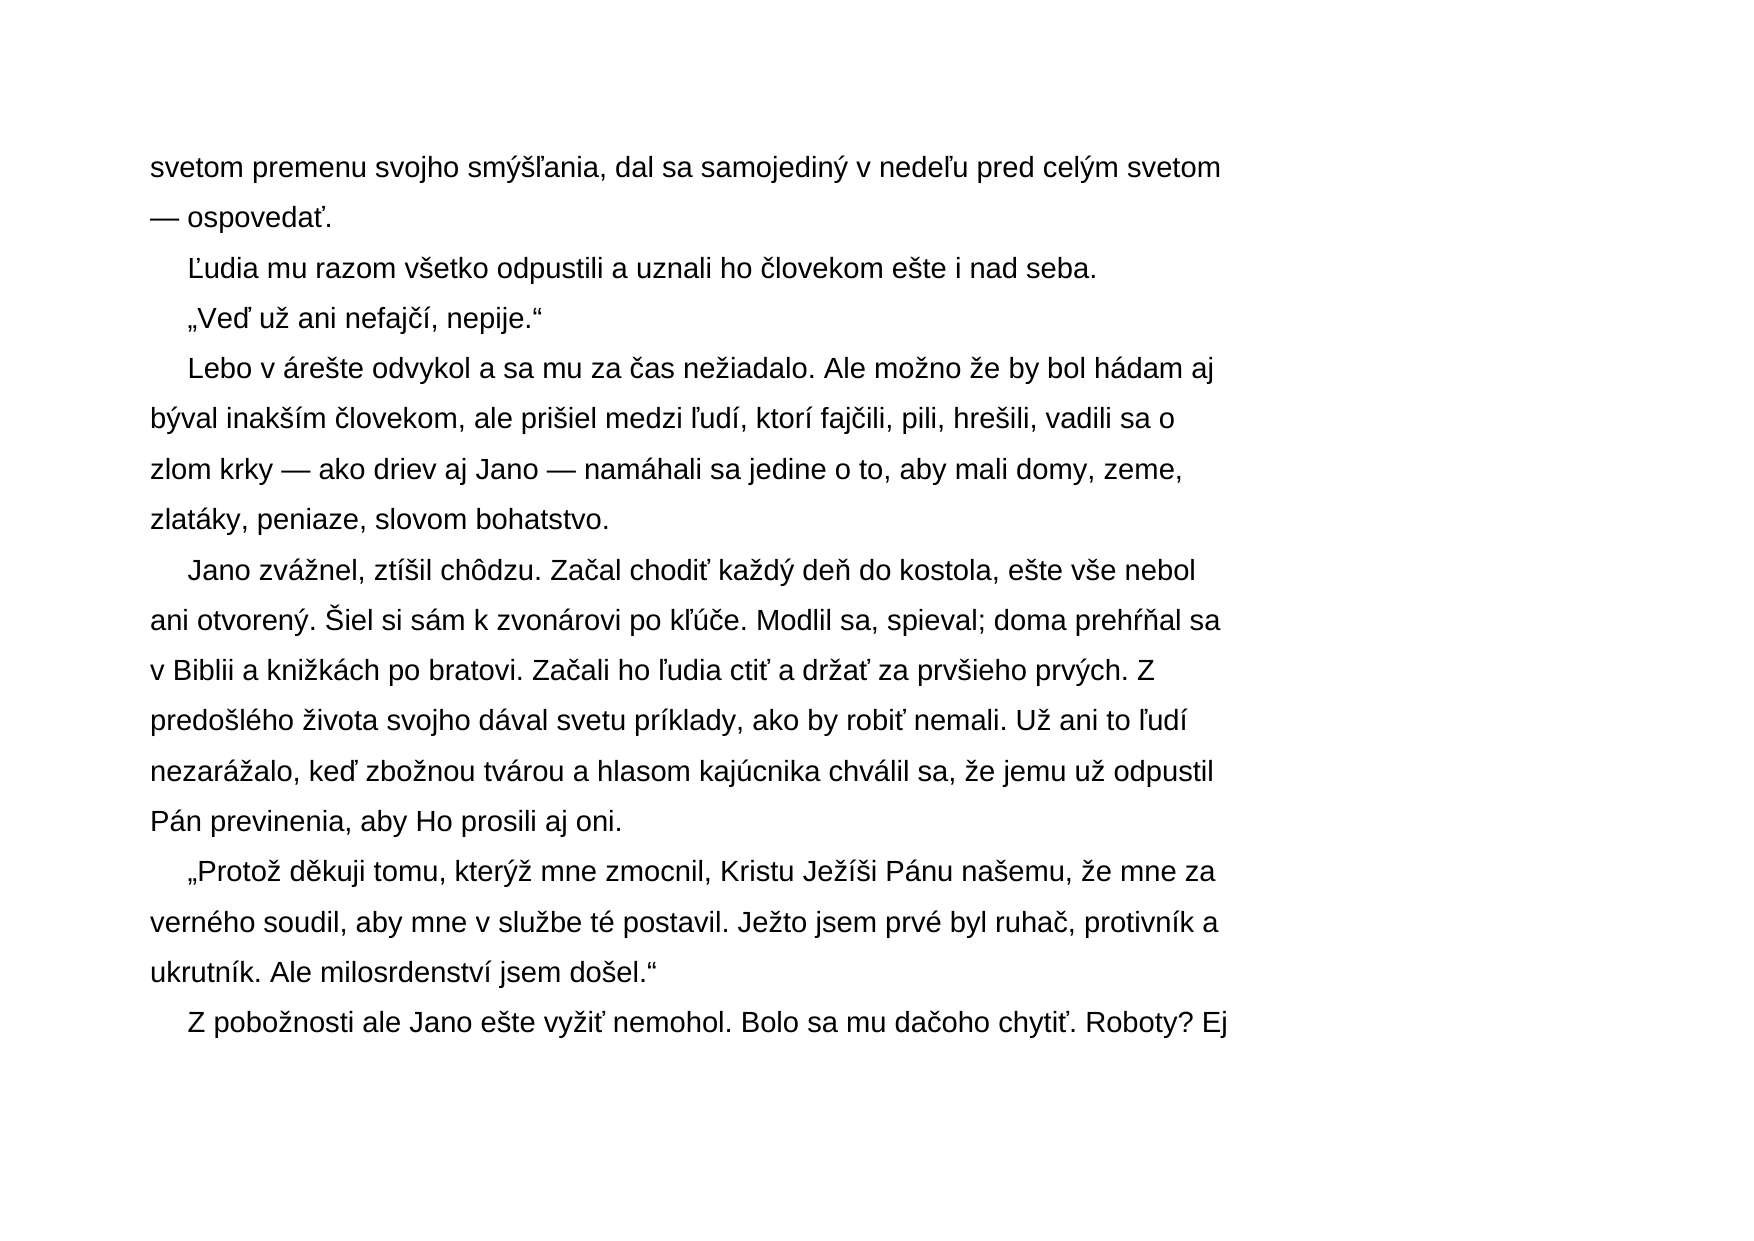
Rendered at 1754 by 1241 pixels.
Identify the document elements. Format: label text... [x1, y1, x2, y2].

text svetom premenu svojho smýšľania, dal sa samojediný v nedeľu pred celým svetom — ospovedať. [150, 150, 1242, 234]
text Jano zvážnel, ztíšil chôdzu. Začal chodiť každý deň do kostola, ešte vše nebol ani otvorený. Šiel si sám k zvonárovi po kľúče. Modlil sa, spieval; doma prehŕňal sa v Biblii a knižkách po bratovi. Začali ho ľudia ctiť a držať za prvšieho prvých. Z predošlého života svojho dával svetu príklady, ako by robiť nemali. Už ani to ľudí nezarážalo, keď zbožnou tvárou a hlasom kajúcnika chválil sa, že jemu už odpustil Pán previnenia, aby Ho prosili aj oni. [150, 552, 1242, 838]
text „Protož děkuji tomu, kterýž mne zmocnil, Kristu Ježíši Pánu našemu, že mne za verného soudil, aby mne v službe té postavil. Ježto jsem prvé byl ruhač, protivník a ukrutník. Ale milosrdenství jsem došel.“ [150, 854, 1242, 988]
text Ľudia mu razom všetko odpustili a uznali ho človekom ešte i nad seba. [150, 251, 1242, 284]
text „Veď už ani nefajčí, nepije.“ [150, 301, 1242, 334]
text Lebo v árešte odvykol a sa mu za čas nežiadalo. Ale možno že by bol hádam aj býval inakším človekom, ale prišiel medzi ľudí, ktorí fajčili, pili, hrešili, vadili sa o zlom krky — ako driev aj Jano — namáhali sa jedine o to, aby mali domy, zeme, zlatáky, peniaze, slovom bohatstvo. [150, 351, 1242, 536]
text Z pobožnosti ale Jano ešte vyžiť nemohol. Bolo sa mu dačoho chytiť. Roboty? Ej [150, 1005, 1242, 1039]
